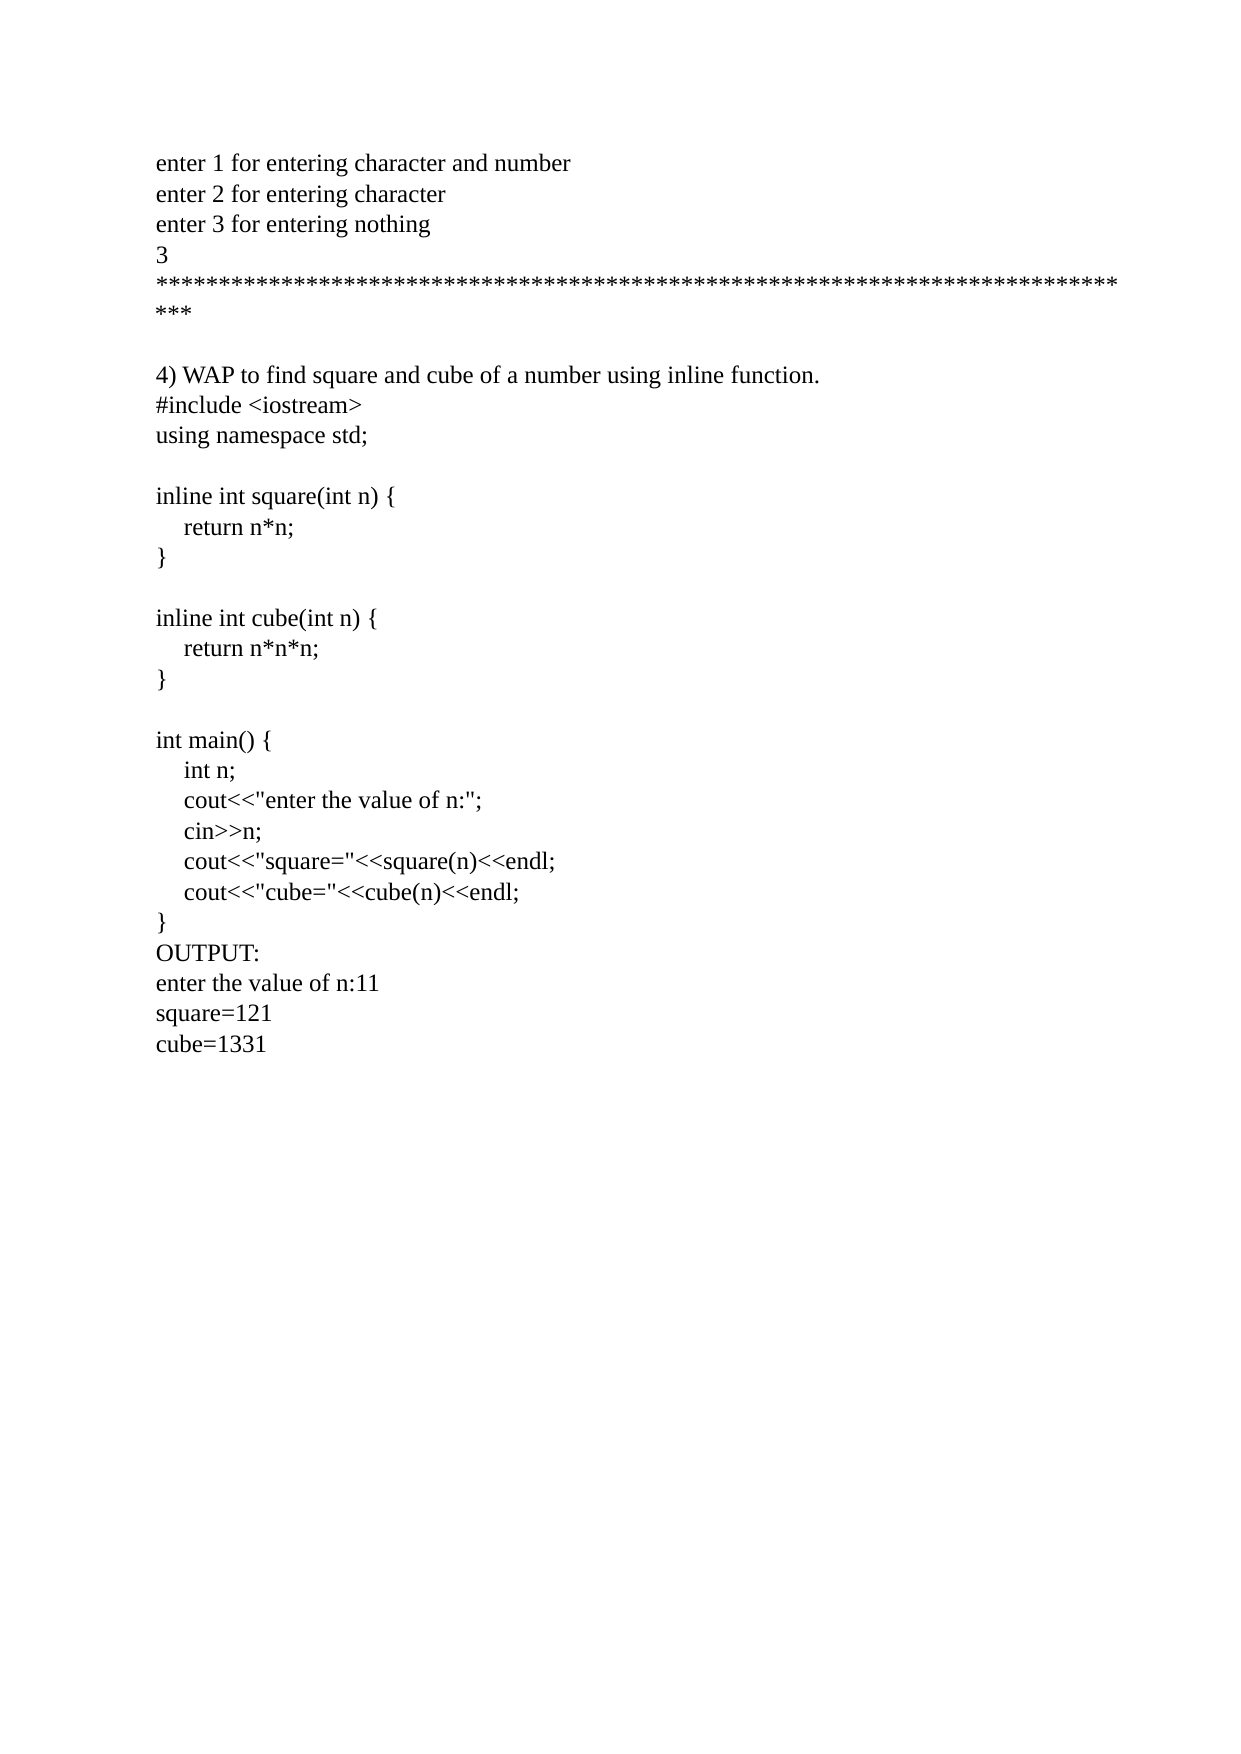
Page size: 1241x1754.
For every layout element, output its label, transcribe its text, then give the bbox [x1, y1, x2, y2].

text cout<<"enter the value of n:"; [154, 786, 1122, 814]
text return n*n; [154, 512, 1122, 541]
text cube=1331 [154, 1029, 1122, 1058]
text cout<<"square="<<square(n)<<endl; [154, 846, 1122, 875]
text enter 2 for entering character [154, 179, 1122, 208]
text using namespace std; [154, 421, 1122, 449]
text OUTPUT: [154, 938, 1122, 966]
text inline int cube(int n) { [154, 603, 1122, 632]
text } [154, 664, 1122, 693]
text enter 1 for entering character and number [154, 148, 1122, 177]
text square=121 [154, 998, 1122, 1027]
text enter 3 for entering nothing [154, 209, 1122, 238]
text cin>>n; [154, 816, 1122, 845]
text 3 [154, 240, 1122, 268]
text inline int square(int n) { [154, 481, 1122, 510]
text int n; [154, 755, 1122, 784]
text return n*n*n; [154, 633, 1122, 662]
text int main() { [154, 725, 1122, 753]
text ******************************************************************************** [154, 270, 1122, 328]
text #include <iostream> [154, 390, 1122, 419]
text 4) WAP to find square and cube of a number using inline function. [154, 360, 1122, 388]
text cout<<"cube="<<cube(n)<<endl; [154, 877, 1122, 906]
text } [154, 542, 1122, 571]
text enter the value of n:11 [154, 968, 1122, 997]
text } [154, 907, 1122, 936]
